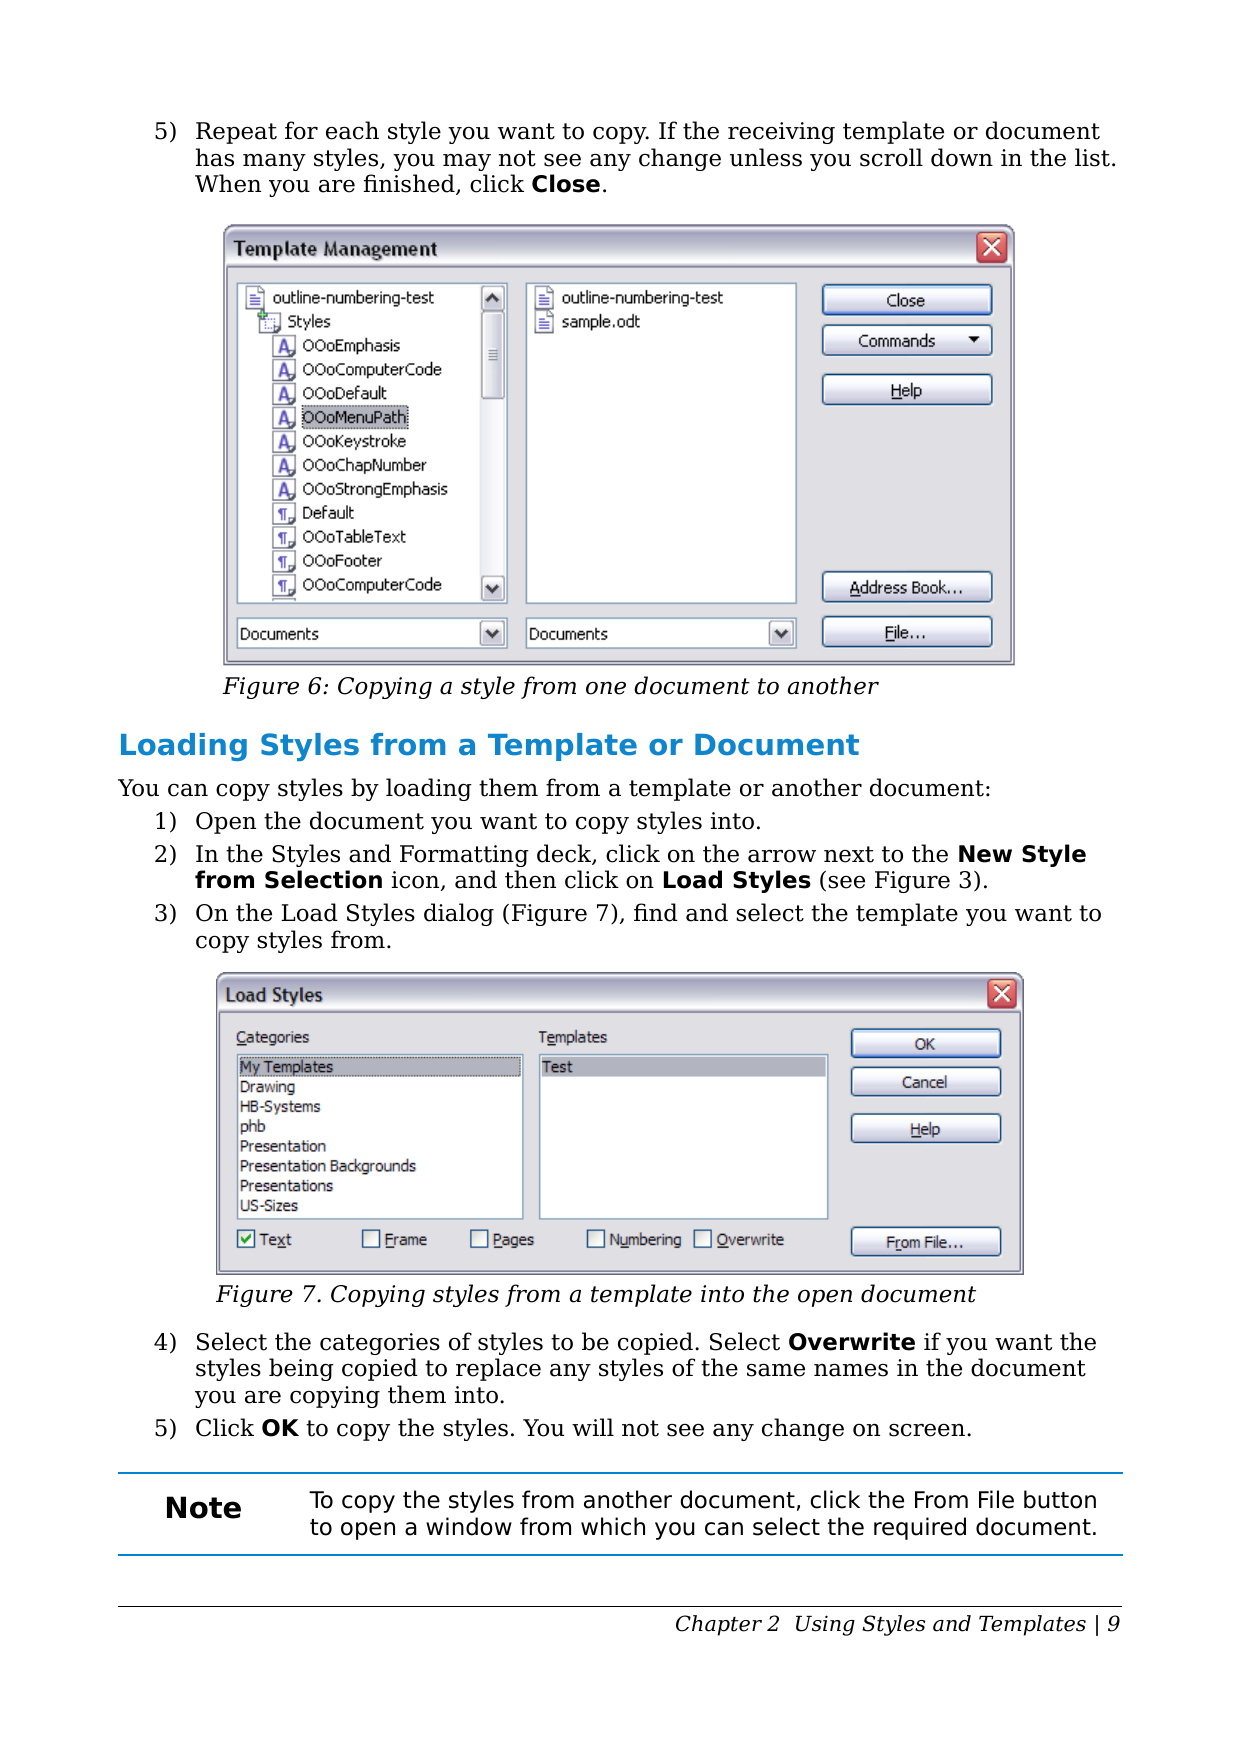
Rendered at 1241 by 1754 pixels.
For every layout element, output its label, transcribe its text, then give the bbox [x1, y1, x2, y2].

list Select the categories of styles to be copied. Select Overwrite if you want the styles being copied to replace any styles of the same names in the document you are copying them into. [177, 1329, 1122, 1409]
picture [222, 223, 1018, 667]
subtitle Loading Styles from a Template or Document [118, 728, 1122, 762]
text Figure 7. Copying styles from a template into the open document [216, 1281, 1024, 1308]
list You can copy styles by loading them from a template or another document: [118, 775, 1122, 802]
table_header Note [118, 1474, 288, 1553]
picture [216, 972, 1024, 1275]
list In the Styles and Formatting deck, click on the arrow next to the New Style from Selection icon, and then click on Load Styles (see Figure 3). [177, 841, 1122, 894]
list Open the document you want to copy styles into. [177, 808, 1122, 835]
list Repeat for each style you want to copy. If the receiving template or document has many styles, you may not see any change unless you scroll down in the list. When you are finished, click Close. [177, 118, 1122, 198]
text Figure 6: Copying a style from one document to another [223, 673, 1017, 699]
list Click OK to copy the styles. You will not see any change on screen. [177, 1415, 1122, 1442]
list On the Load Styles dialog (Figure 7), find and select the template you want to copy styles from. [177, 901, 1122, 954]
table_header To copy the styles from another document, click the From File button to open a window from which you can select the required document. [288, 1474, 1122, 1553]
